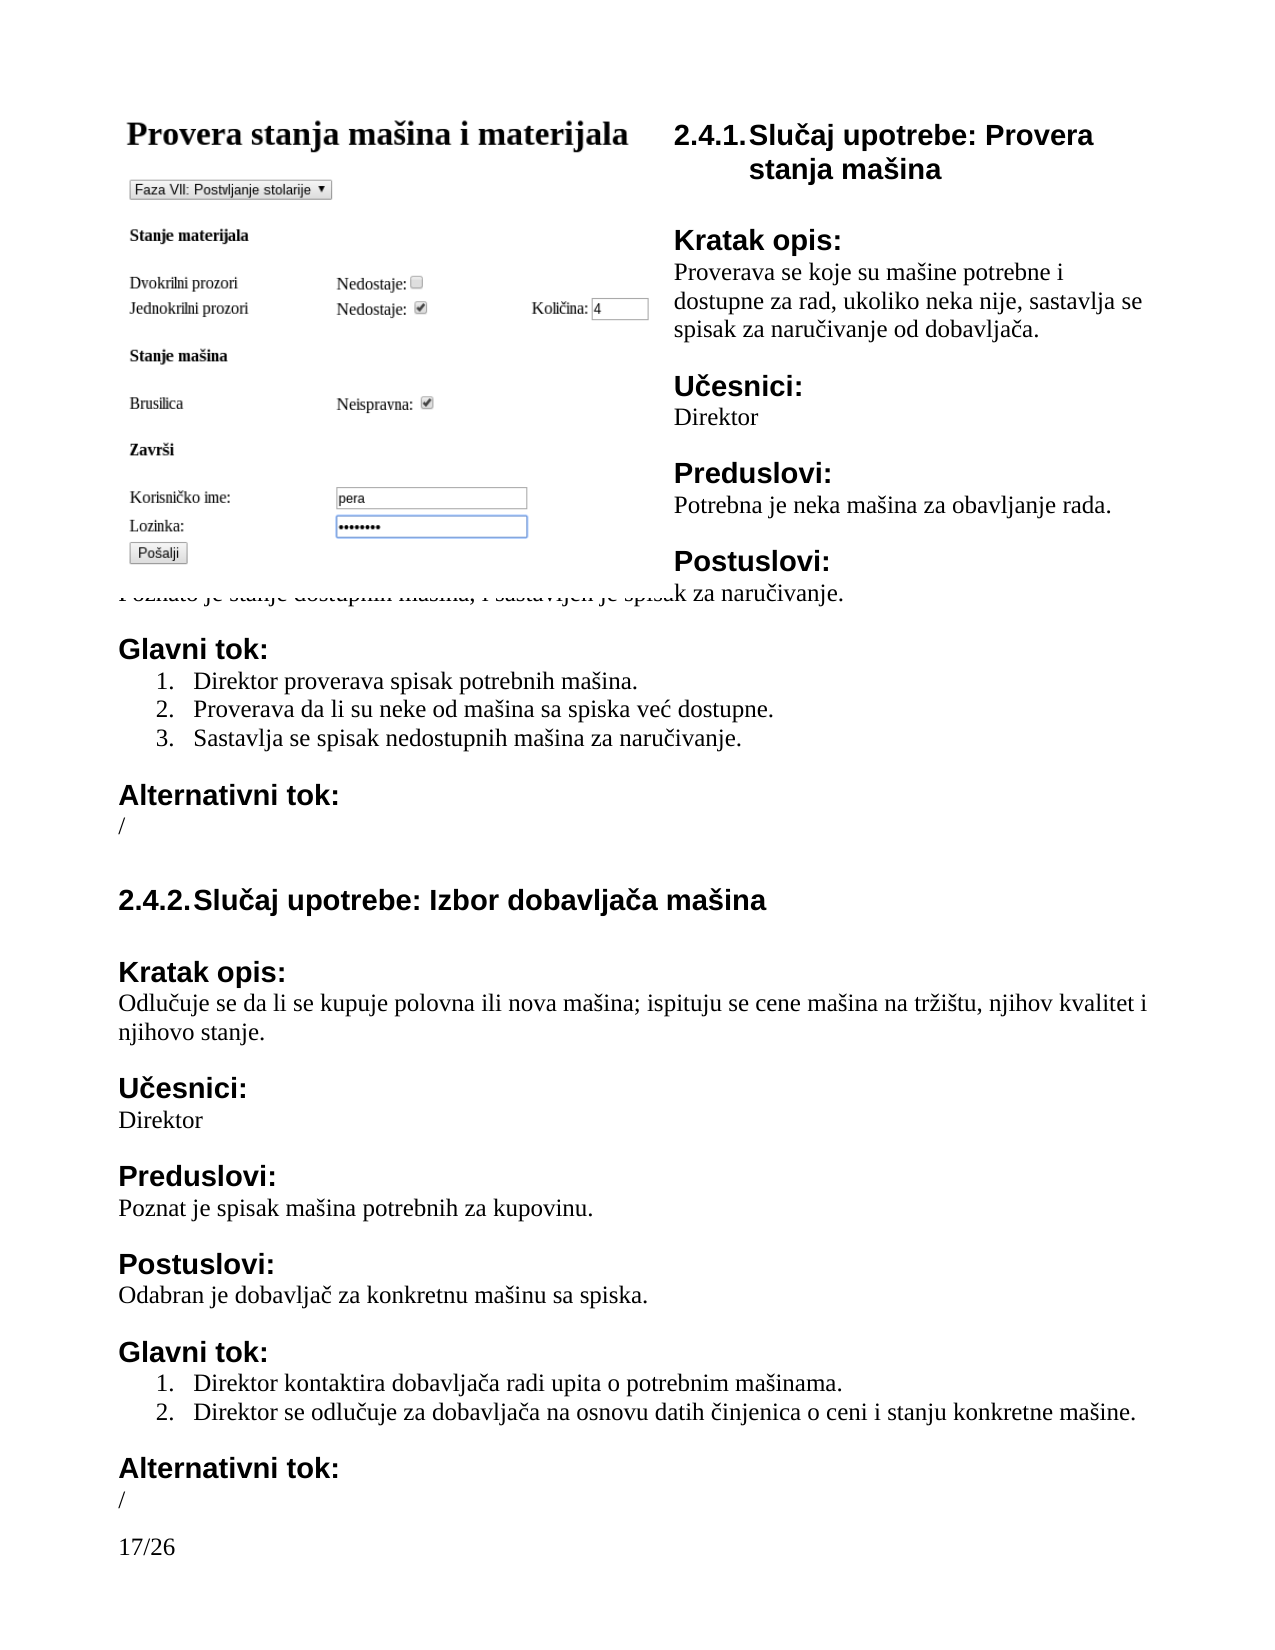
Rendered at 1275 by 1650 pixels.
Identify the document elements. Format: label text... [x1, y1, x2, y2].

subtitle Postuslovi: [674, 544, 1157, 578]
text Odlučuje se da li se kupuje polovna ili nova mašina; ispituju se cene mašina na tržištu, njihov kvalitet i njihovo stanje. [118, 988, 1157, 1046]
text Proverava se koje su mašine potrebne i dostupne za rad, ukoliko neka nije, sastavlja se spisak za naručivanje od dobavljača. [674, 257, 1157, 343]
subtitle Preduslovi: [118, 1159, 1157, 1193]
subtitle Učesnici: [118, 1071, 1157, 1105]
subtitle Alternativni tok: [118, 777, 1157, 811]
subtitle Preduslovi: [674, 457, 1157, 490]
subtitle Glavni tok: [118, 632, 1157, 666]
text Odabran je dobavljač za konkretnu mašinu sa spiska. [118, 1280, 1157, 1309]
subtitle Učesnici: [674, 369, 1157, 402]
subtitle Alternativni tok: [118, 1451, 1157, 1485]
text Direktor [118, 1105, 1157, 1133]
list Direktor proverava spisak potrebnih mašina. [156, 666, 1157, 694]
text Poznato je stanje dostupnih mašina, i sastavljen je spisak za naručivanje. [118, 578, 1157, 607]
text Ilustracija 2.1. Primer korisničkog interfejsa za proveru stanja mašina i materijala [118, 87, 674, 110]
subtitle Kratak opis: [118, 955, 1157, 988]
text Poznat je spisak mašina potrebnih za kupovinu. [118, 1193, 1157, 1221]
list Direktor kontaktira dobavljača radi upita o potrebnim mašinama. [156, 1368, 1157, 1397]
text Direktor [674, 402, 1157, 431]
text Potrebna je neka mašina za obavljanje rada. [674, 490, 1157, 519]
text / [118, 811, 1157, 840]
list Proverava da li su neke od mašina sa spiska već dostupne. [156, 694, 1157, 723]
subtitle Glavni tok: [118, 1335, 1157, 1368]
subtitle Slučaj upotrebe: Provera stanja mašina [674, 118, 1157, 185]
list Direktor se odlučuje za dobavljača na osnovu datih činjenica o ceni i stanju konkretne mašine. [156, 1397, 1157, 1426]
list Sastavlja se spisak nedostupnih mašina za naručivanje. [156, 723, 1157, 752]
subtitle Kratak opis: [674, 223, 1157, 257]
subtitle Postuslovi: [118, 1247, 1157, 1280]
subtitle Slučaj upotrebe: Izbor dobavljača mašina [118, 883, 1157, 917]
text / [118, 1485, 1157, 1513]
